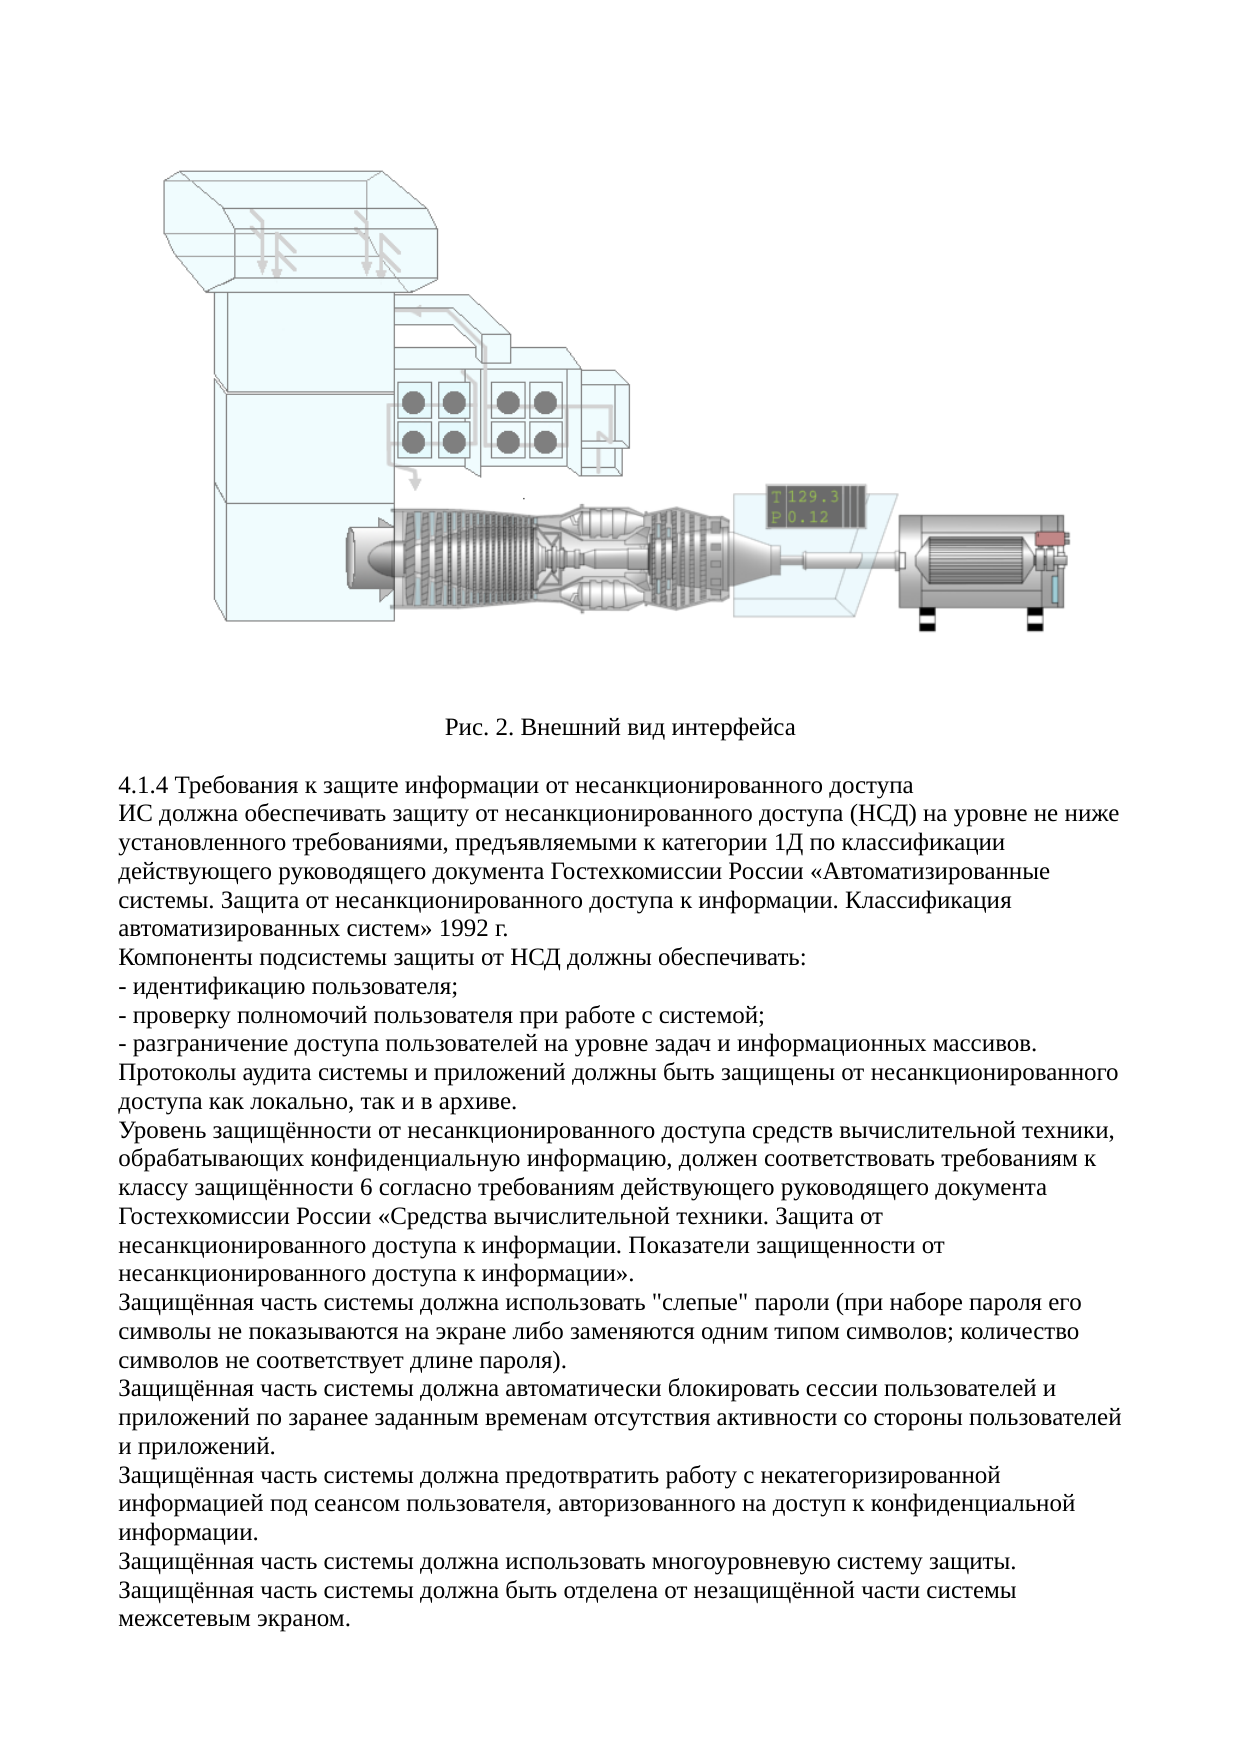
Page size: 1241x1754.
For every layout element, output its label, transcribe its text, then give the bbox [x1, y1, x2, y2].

text - идентификацию пользователя; [118, 971, 1122, 1000]
text - проверку полномочий пользователя при работе с системой; [118, 1000, 1122, 1028]
text Протоколы аудита системы и приложений должны быть защищены от несанкционированного доступа как локально, так и в архиве. [118, 1057, 1122, 1115]
text 4.1.4 Требования к защите информации от несанкционированного доступа [118, 770, 1122, 798]
text ИС должна обеспечивать защиту от несанкционированного доступа (НСД) на уровне не ниже установленного требованиями, предъявляемыми к категории 1Д по классификации действующего руководящего документа Гостехкомиссии России «Автоматизированные системы. Защита от несанкционированного доступа к информации. Классификация автоматизированных систем» 1992 г. [118, 798, 1122, 942]
text Защищённая часть системы должна автоматически блокировать сессии пользователей и приложений по заранее заданным временам отсутствия активности со стороны пользователей и приложений. [118, 1373, 1122, 1460]
text Защищённая часть системы должна использовать "слепые" пароли (при наборе пароля его символы не показываются на экране либо заменяются одним типом символов; количество символов не соответствует длине пароля). [118, 1287, 1122, 1373]
text Компоненты подсистемы защиты от НСД должны обеспечивать: [118, 942, 1122, 971]
text Уровень защищённости от несанкционированного доступа средств вычислительной техники, обрабатывающих конфиденциальную информацию, должен соответствовать требованиям к классу защищённости 6 согласно требованиям действующего руководящего документа Гостехкомиссии России «Средства вычислительной техники. Защита от несанкционированного доступа к информации. Показатели защищенности от несанкционированного доступа к информации». [118, 1115, 1122, 1287]
text Защищённая часть системы должна предотвратить работу с некатегоризированной информацией под сеансом пользователя, авторизованного на доступ к конфиденциальной информации. [118, 1460, 1122, 1546]
picture [118, 118, 1123, 684]
text - разграничение доступа пользователей на уровне задач и информационных массивов. [118, 1028, 1122, 1057]
text Рис. 2. Внешний вид интерфейса [118, 712, 1122, 741]
text Защищённая часть системы должна использовать многоуровневую систему защиты. Защищённая часть системы должна быть отделена от незащищённой части системы межсетевым экраном. [118, 1546, 1122, 1632]
